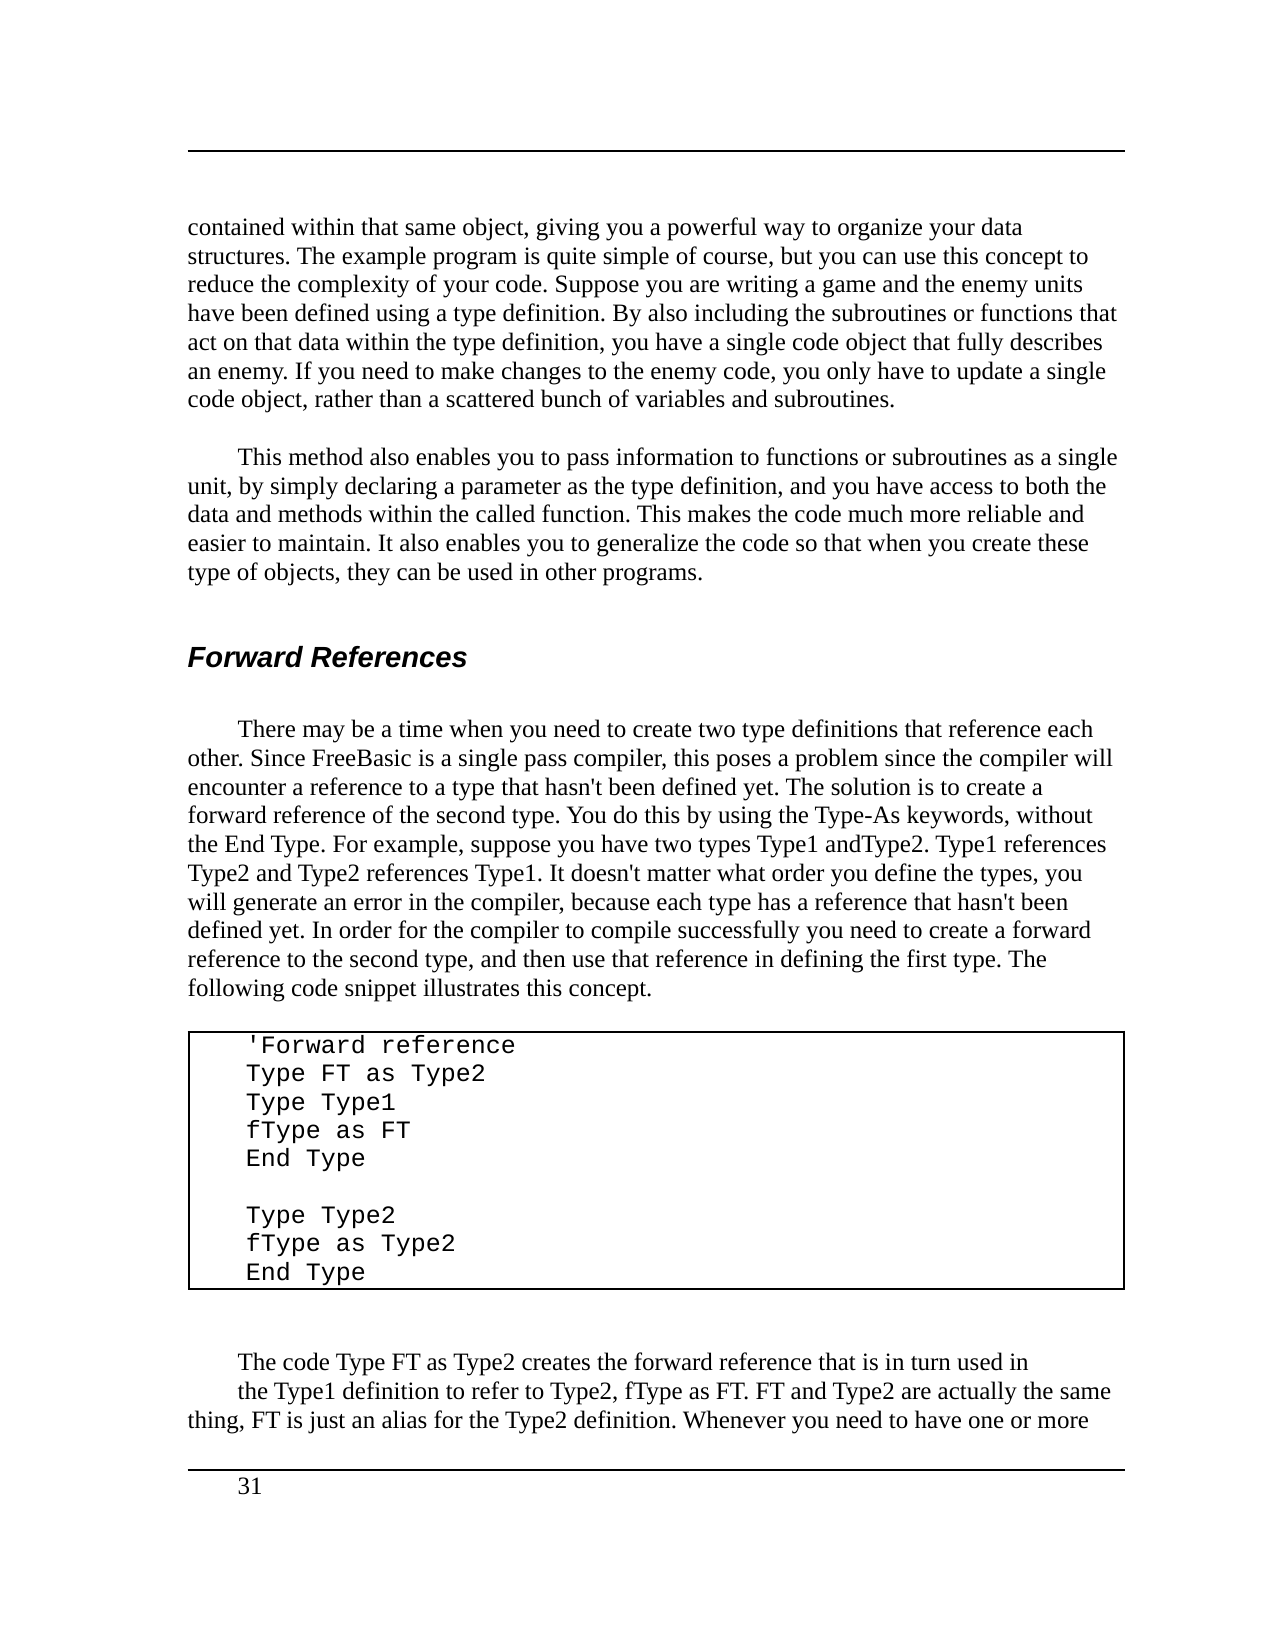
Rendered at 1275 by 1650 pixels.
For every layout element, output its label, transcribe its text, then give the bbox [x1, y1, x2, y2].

text contained within that same object, giving you a powerful way to organize your data structures. The example program is quite simple of course, but you can use this concept to reduce the complexity of your code. Suppose you are writing a game and the enemy units have been defined using a type definition. By also including the subroutines or functions that act on that data within the type definition, you have a single code object that fully describes an enemy. If you need to make changes to the enemy code, you only have to update a single code object, rather than a scattered bunch of variables and subroutines. [187, 212, 1125, 413]
text Type FT as Type2 [190, 1059, 1123, 1087]
text fType as FT [190, 1116, 1123, 1144]
subtitle Forward References [187, 639, 1125, 673]
text Type Type2 [190, 1201, 1123, 1229]
text 'Forward reference [190, 1033, 1123, 1059]
text the Type1 definition to refer to Type2, fType as FT. FT and Type2 are actually the same thing, FT is just an alias for the Type2 definition. Whenever you need to have one or more [187, 1376, 1125, 1433]
text There may be a time when you need to create two type definitions that reference each other. Since FreeBasic is a single pass compiler, this poses a problem since the compiler will encounter a reference to a type that hasn't been defined yet. The solution is to create a forward reference of the second type. You do this by using the Type-As keywords, without the End Type. For example, suppose you have two types Type1 andType2. Type1 references Type2 and Type2 references Type1. It doesn't matter what order you define the types, you will generate an error in the compiler, because each type has a reference that hasn't been defined yet. In order for the compiler to compile successfully you need to create a forward reference to the second type, and then use that reference in defining the first type. The following code snippet illustrates this concept. [187, 714, 1125, 1002]
text fType as Type2 [190, 1229, 1123, 1257]
text End Type [190, 1257, 1123, 1288]
text The code Type FT as Type2 creates the forward reference that is in turn used in [187, 1347, 1125, 1376]
text End Type [190, 1144, 1123, 1174]
text Type Type1 [190, 1087, 1123, 1116]
text This method also enables you to pass information to functions or subroutines as a single unit, by simply declaring a parameter as the type definition, and you have access to both the data and methods within the called function. This makes the code much more reliable and easier to maintain. It also enables you to generalize the code so that when you create these type of objects, they can be used in other programs. [187, 442, 1125, 586]
